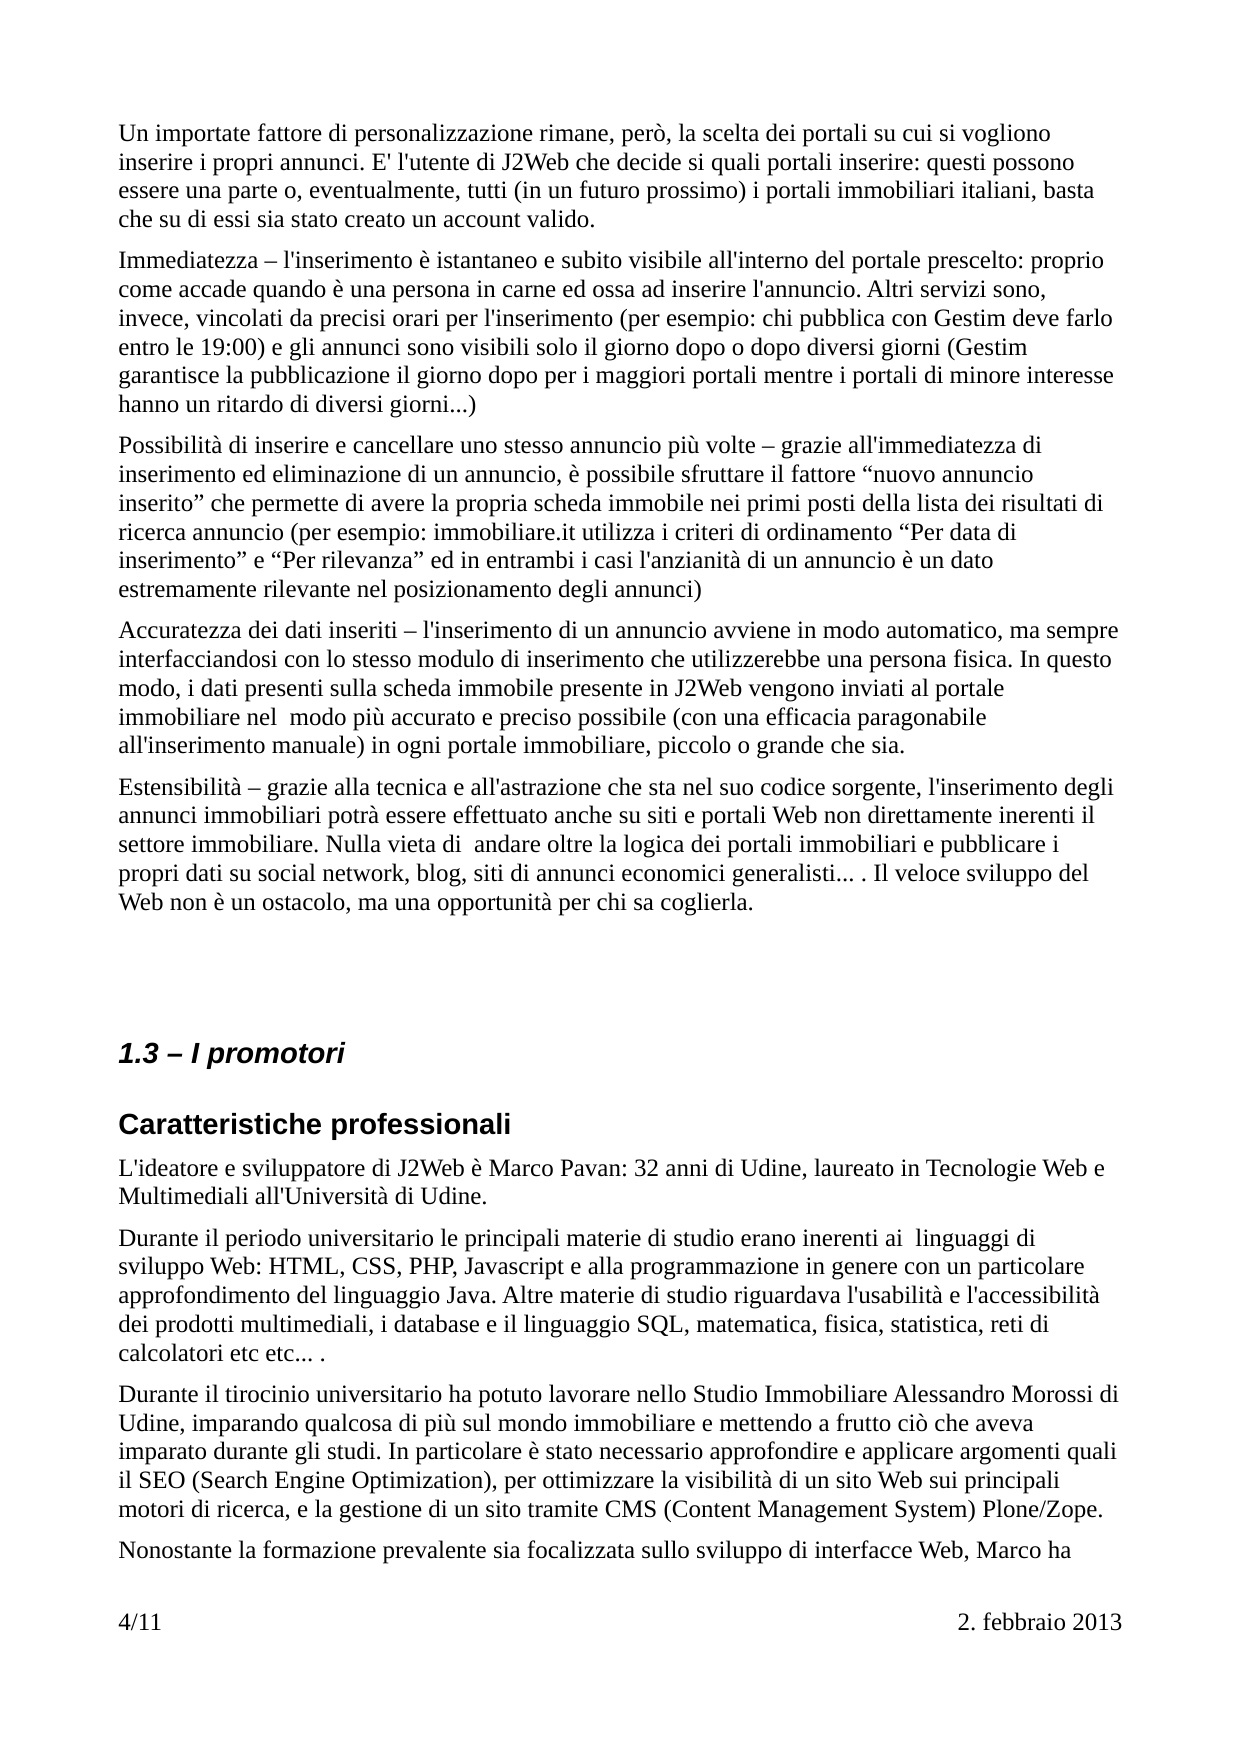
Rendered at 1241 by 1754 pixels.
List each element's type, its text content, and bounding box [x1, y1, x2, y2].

text Estensibilità – grazie alla tecnica e all'astrazione che sta nel suo codice sorgente, l'inserimento degli annunci immobiliari potrà essere effettuato anche su siti e portali Web non direttamente inerenti il settore immobiliare. Nulla vieta di andare oltre la logica dei portali immobiliari e pubblicare i propri dati su social network, blog, siti di annunci economici generalisti... . Il veloce sviluppo del Web non è un ostacolo, ma una opportunità per chi sa coglierla. [118, 772, 1122, 916]
text Possibilità di inserire e cancellare uno stesso annuncio più volte – grazie all'immediatezza di inserimento ed eliminazione di un annuncio, è possibile sfruttare il fattore “nuovo annuncio inserito” che permette di avere la propria scheda immobile nei primi posti della lista dei risultati di ricerca annuncio (per esempio: immobiliare.it utilizza i criteri di ordinamento “Per data di inserimento” e “Per rilevanza” ed in entrambi i casi l'anzianità di un annuncio è un dato estremamente rilevante nel posizionamento degli annunci) [118, 431, 1122, 603]
text Durante il tirocinio universitario ha potuto lavorare nello Studio Immobiliare Alessandro Morossi di Udine, imparando qualcosa di più sul mondo immobiliare e mettendo a frutto ciò che aveva imparato durante gli studi. In particolare è stato necessario approfondire e applicare argomenti quali il SEO (Search Engine Optimization), per ottimizzare la visibilità di un sito Web sui principali motori di ricerca, e la gestione di un sito tramite CMS (Content Management System) Plone/Zope. [118, 1379, 1122, 1523]
text Durante il periodo universitario le principali materie di studio erano inerenti ai linguaggi di sviluppo Web: HTML, CSS, PHP, Javascript e alla programmazione in genere con un particolare approfondimento del linguaggio Java. Altre materie di studio riguardava l'usabilità e l'accessibilità dei prodotti multimediali, i database e il linguaggio SQL, matematica, fisica, statistica, reti di calcolatori etc etc... . [118, 1223, 1122, 1366]
text Immediatezza – l'inserimento è istantaneo e subito visibile all'interno del portale prescelto: proprio come accade quando è una persona in carne ed ossa ad inserire l'annuncio. Altri servizi sono, invece, vincolati da precisi orari per l'inserimento (per esempio: chi pubblica con Gestim deve farlo entro le 19:00) e gli annunci sono visibili solo il giorno dopo o dopo diversi giorni (Gestim garantisce la pubblicazione il giorno dopo per i maggiori portali mentre i portali di minore interesse hanno un ritardo di diversi giorni...) [118, 246, 1122, 418]
text Un importate fattore di personalizzazione rimane, però, la scelta dei portali su cui si vogliono inserire i propri annunci. E' l'utente di J2Web che decide si quali portali inserire: questi possono essere una parte o, eventualmente, tutti (in un futuro prossimo) i portali immobiliari italiani, basta che su di essi sia stato creato un account valido. [118, 118, 1122, 233]
text L'ideatore e sviluppatore di J2Web è Marco Pavan: 32 anni di Udine, laureato in Tecnologie Web e Multimediali all'Università di Udine. [118, 1153, 1122, 1210]
subtitle Caratteristiche professionali [118, 1107, 1122, 1140]
subtitle 1.3 – I promotori [118, 1036, 1122, 1069]
text Accuratezza dei dati inseriti – l'inserimento di un annuncio avviene in modo automatico, ma sempre interfacciandosi con lo stesso modulo di inserimento che utilizzerebbe una persona fisica. In questo modo, i dati presenti sulla scheda immobile presente in J2Web vengono inviati al portale immobiliare nel modo più accurato e preciso possibile (con una efficacia paragonabile all'inserimento manuale) in ogni portale immobiliare, piccolo o grande che sia. [118, 616, 1122, 759]
text Nonostante la formazione prevalente sia focalizzata sullo sviluppo di interfacce Web, Marco ha [118, 1535, 1122, 1564]
